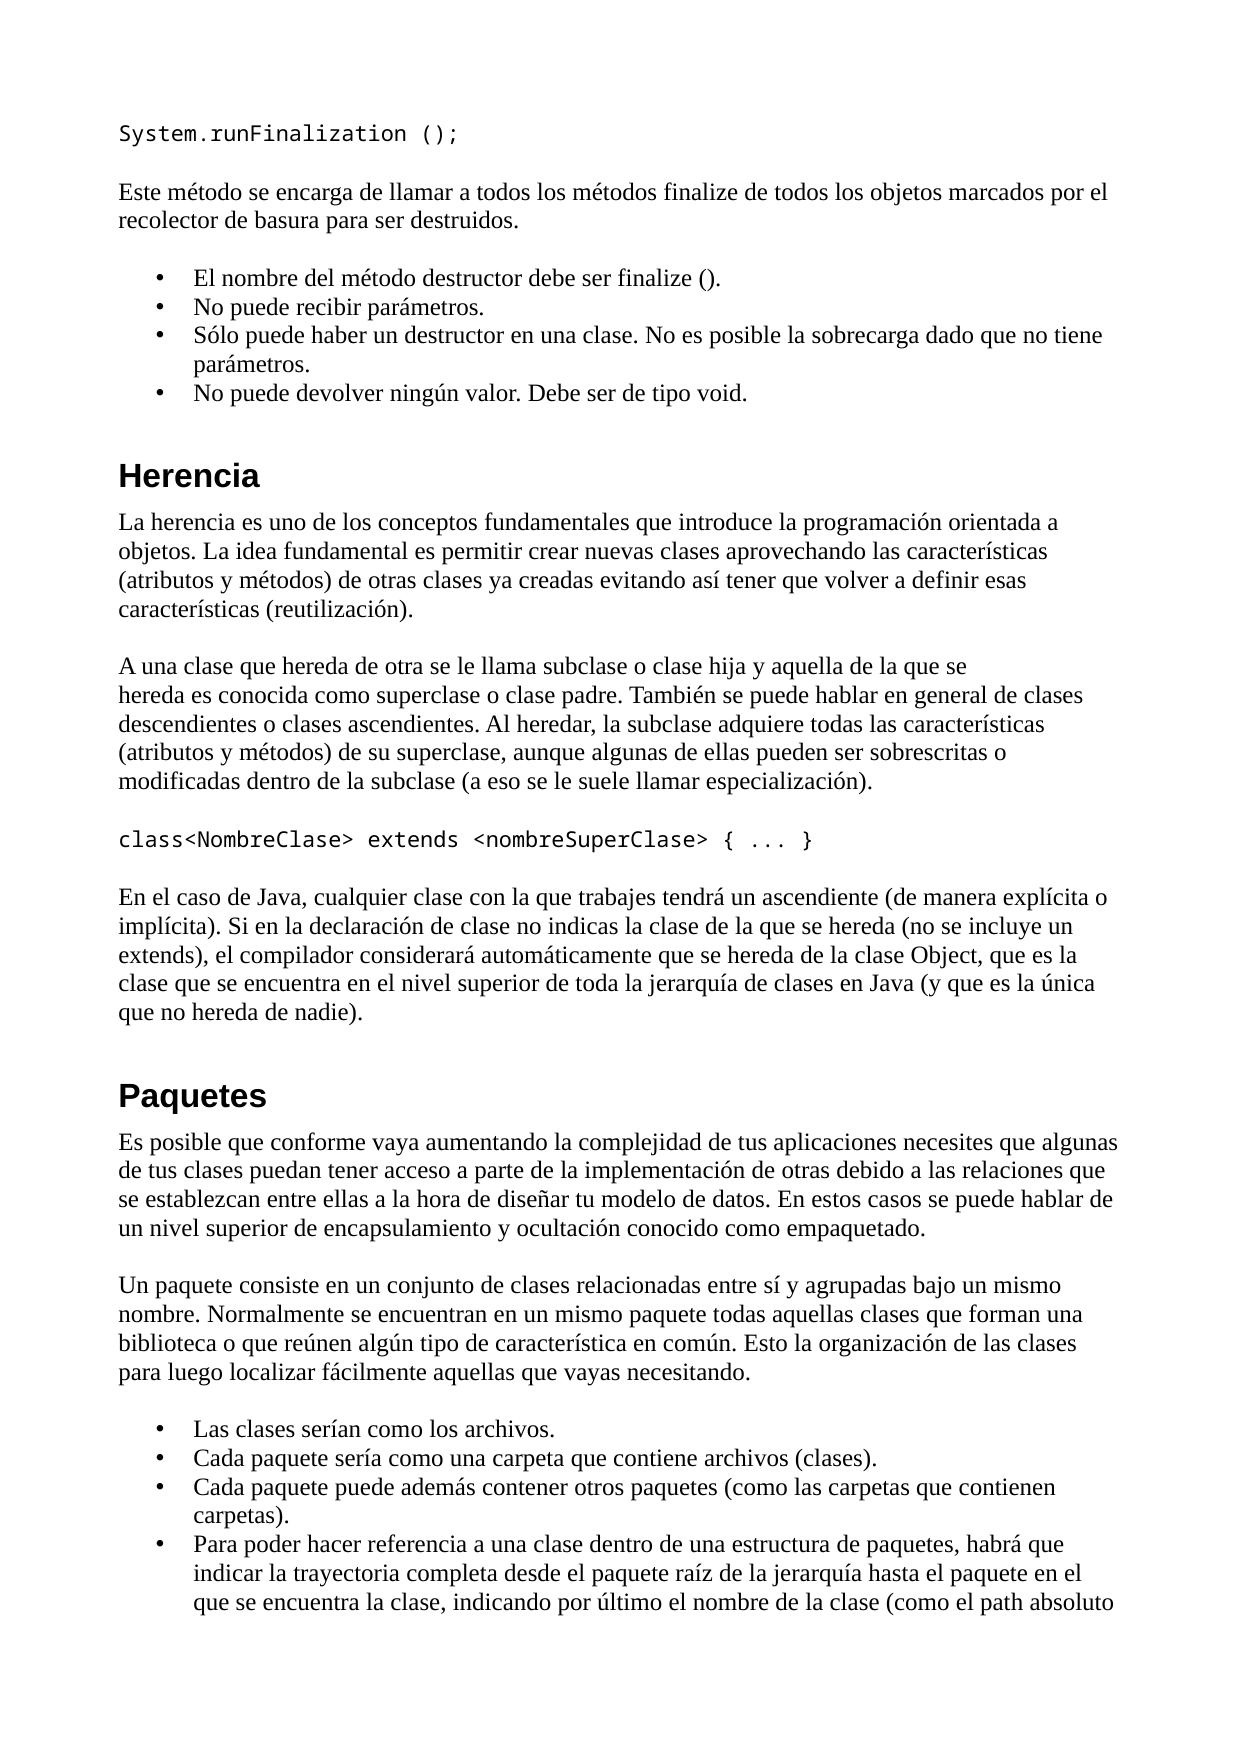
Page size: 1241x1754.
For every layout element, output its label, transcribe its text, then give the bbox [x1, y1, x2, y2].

text class<NombreClase> extends <nombreSuperClase> { ... } [118, 824, 1122, 853]
list Cada paquete sería como una carpeta que contiene archivos (clases). [156, 1443, 1122, 1472]
list Sólo puede haber un destructor en una clase. No es posible la sobrecarga dado que no tiene parámetros. [156, 320, 1122, 378]
list Cada paquete puede además contener otros paquetes (como las carpetas que contienen carpetas). [156, 1472, 1122, 1529]
list Para poder hacer referencia a una clase dentro de una estructura de paquetes, habrá que indicar la trayectoria completa desde el paquete raíz de la jerarquía hasta el paquete en el que se encuentra la clase, indicando por último el nombre de la clase (como el path absoluto [156, 1529, 1122, 1615]
text Un paquete consiste en un conjunto de clases relacionadas entre sí y agrupadas bajo un mismo nombre. Normalmente se encuentran en un mismo paquete todas aquellas clases que forman una biblioteca o que reúnen algún tipo de característica en común. Esto la organización de las clases para luego localizar fácilmente aquellas que vayas necesitando. [118, 1270, 1122, 1385]
subtitle Herencia [118, 456, 1122, 495]
text A una clase que hereda de otra se le llama subclase o clase hija y aquella de la que se [118, 651, 1122, 680]
list No puede devolver ningún valor. Debe ser de tipo void. [156, 378, 1122, 407]
list No puede recibir parámetros. [156, 292, 1122, 320]
text hereda es conocida como superclase o clase padre. También se puede hablar en general de clases descendientes o clases ascendientes. Al heredar, la subclase adquiere todas las características (atributos y métodos) de su superclase, aunque algunas de ellas pueden ser sobrescritas o modificadas dentro de la subclase (a eso se le suele llamar especialización). [118, 680, 1122, 795]
text System.runFinalization (); [118, 118, 1122, 148]
list Las clases serían como los archivos. [156, 1414, 1122, 1443]
subtitle Paquetes [118, 1076, 1122, 1114]
text En el caso de Java, cualquier clase con la que trabajes tendrá un ascendiente (de manera explícita o implícita). Si en la declaración de clase no indicas la clase de la que se hereda (no se incluye un extends), el compilador considerará automáticamente que se hereda de la clase Object, que es la clase que se encuentra en el nivel superior de toda la jerarquía de clases en Java (y que es la única que no hereda de nadie). [118, 882, 1122, 1026]
text Es posible que conforme vaya aumentando la complejidad de tus aplicaciones necesites que algunas de tus clases puedan tener acceso a parte de la implementación de otras debido a las relaciones que se establezcan entre ellas a la hora de diseñar tu modelo de datos. En estos casos se puede hablar de un nivel superior de encapsulamiento y ocultación conocido como empaquetado. [118, 1127, 1122, 1242]
list El nombre del método destructor debe ser finalize (). [156, 263, 1122, 292]
text recolector de basura para ser destruidos. [118, 205, 1122, 234]
text Este método se encarga de llamar a todos los métodos finalize de todos los objetos marcados por el [118, 177, 1122, 205]
text La herencia es uno de los conceptos fundamentales que introduce la programación orientada a objetos. La idea fundamental es permitir crear nuevas clases aprovechando las características (atributos y métodos) de otras clases ya creadas evitando así tener que volver a definir esas características (reutilización). [118, 507, 1122, 622]
